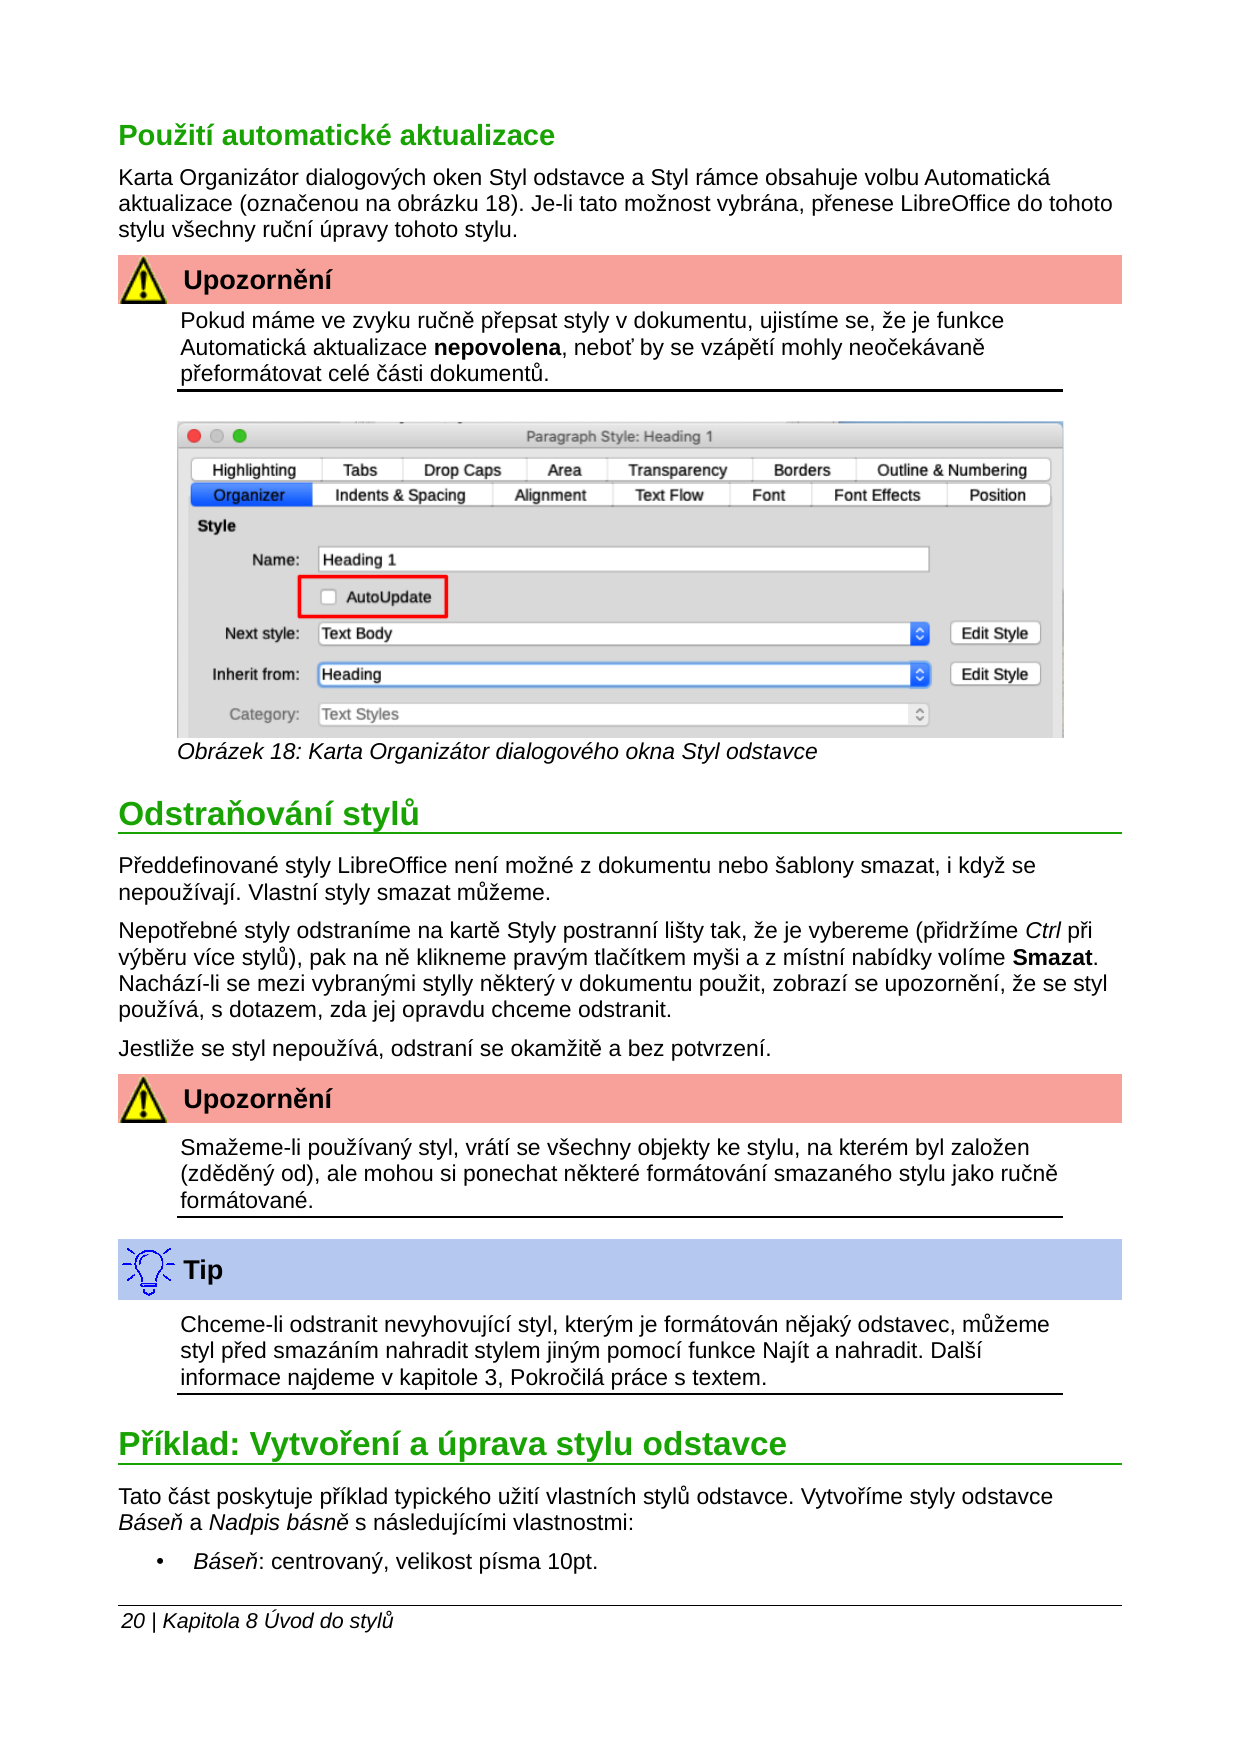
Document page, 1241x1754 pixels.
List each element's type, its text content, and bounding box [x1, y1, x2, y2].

picture [119, 255, 167, 304]
picture [119, 1075, 167, 1123]
text Smažeme-li používaný styl, vrátí se všechny objekty ke stylu, na kterém byl založen (zděděný od), ale mohou si ponechat některé formátování smazaného stylu jako ručně formátované. [177, 1131, 1063, 1216]
subtitle Upozornění [118, 1074, 1122, 1123]
subtitle Příklad: Vytvoření a úprava stylu odstavce [118, 1424, 1122, 1463]
picture [176, 421, 1064, 738]
list Tato část poskytuje příklad typického užití vlastních stylů odstavce. Vytvoříme styly odstavce Báseň a Nadpis básně s následujícími vlastnostmi: [118, 1483, 1122, 1535]
subtitle Použití automatické aktualizace [118, 118, 1122, 152]
text Chceme-li odstranit nevyhovující styl, kterým je formátován nějaký odstavec, můžeme styl před smazáním nahradit stylem jiným pomocí funkce Najít a nahradit. Další informace najdeme v kapitole 3, Pokročilá práce s textem. [177, 1308, 1063, 1393]
text Karta Organizátor dialogových oken Styl odstavce a Styl rámce obsahuje volbu Automatická aktualizace (označenou na obrázku 18). Je-li tato možnost vybrána, přenese LibreOffice do tohoto stylu všechny ruční úpravy tohoto stylu. [118, 163, 1122, 242]
subtitle Odstraňování stylů [118, 794, 1122, 832]
text Nepotřebné styly odstraníme na kartě Styly postranní lišty tak, že je vybereme (přidržíme Ctrl při výběru více stylů), pak na ně klikneme pravým tlačítkem myši a z místní nabídky volíme Smazat. Nachází-li se mezi vybranými stylly některý v dokumentu použit, zobrazí se upozornění, že se styl používá, s dotazem, zda jej opravdu chceme odstranit. [118, 917, 1122, 1023]
text Předdefinované styly LibreOffice není možné z dokumentu nebo šablony smazat, i když se nepoužívají. Vlastní styly smazat můžeme. [118, 852, 1122, 905]
picture [119, 1240, 179, 1300]
text Jestliže se styl nepoužívá, odstraní se okamžitě a bez potvrzení. [118, 1035, 1122, 1062]
subtitle Tip [118, 1239, 1122, 1300]
list Báseň: centrovaný, velikost písma 10pt. [156, 1548, 1122, 1574]
subtitle Upozornění [167, 255, 1122, 304]
text Obrázek 18: Karta Organizátor dialogového okna Styl odstavce [177, 738, 1063, 764]
text Pokud máme ve zvyku ručně přepsat styly v dokumentu, ujistíme se, že je funkce Automatická aktualizace nepovolena, neboť by se vzápětí mohly neočekávaně přeformátovat celé části dokumentů. [177, 304, 1063, 389]
